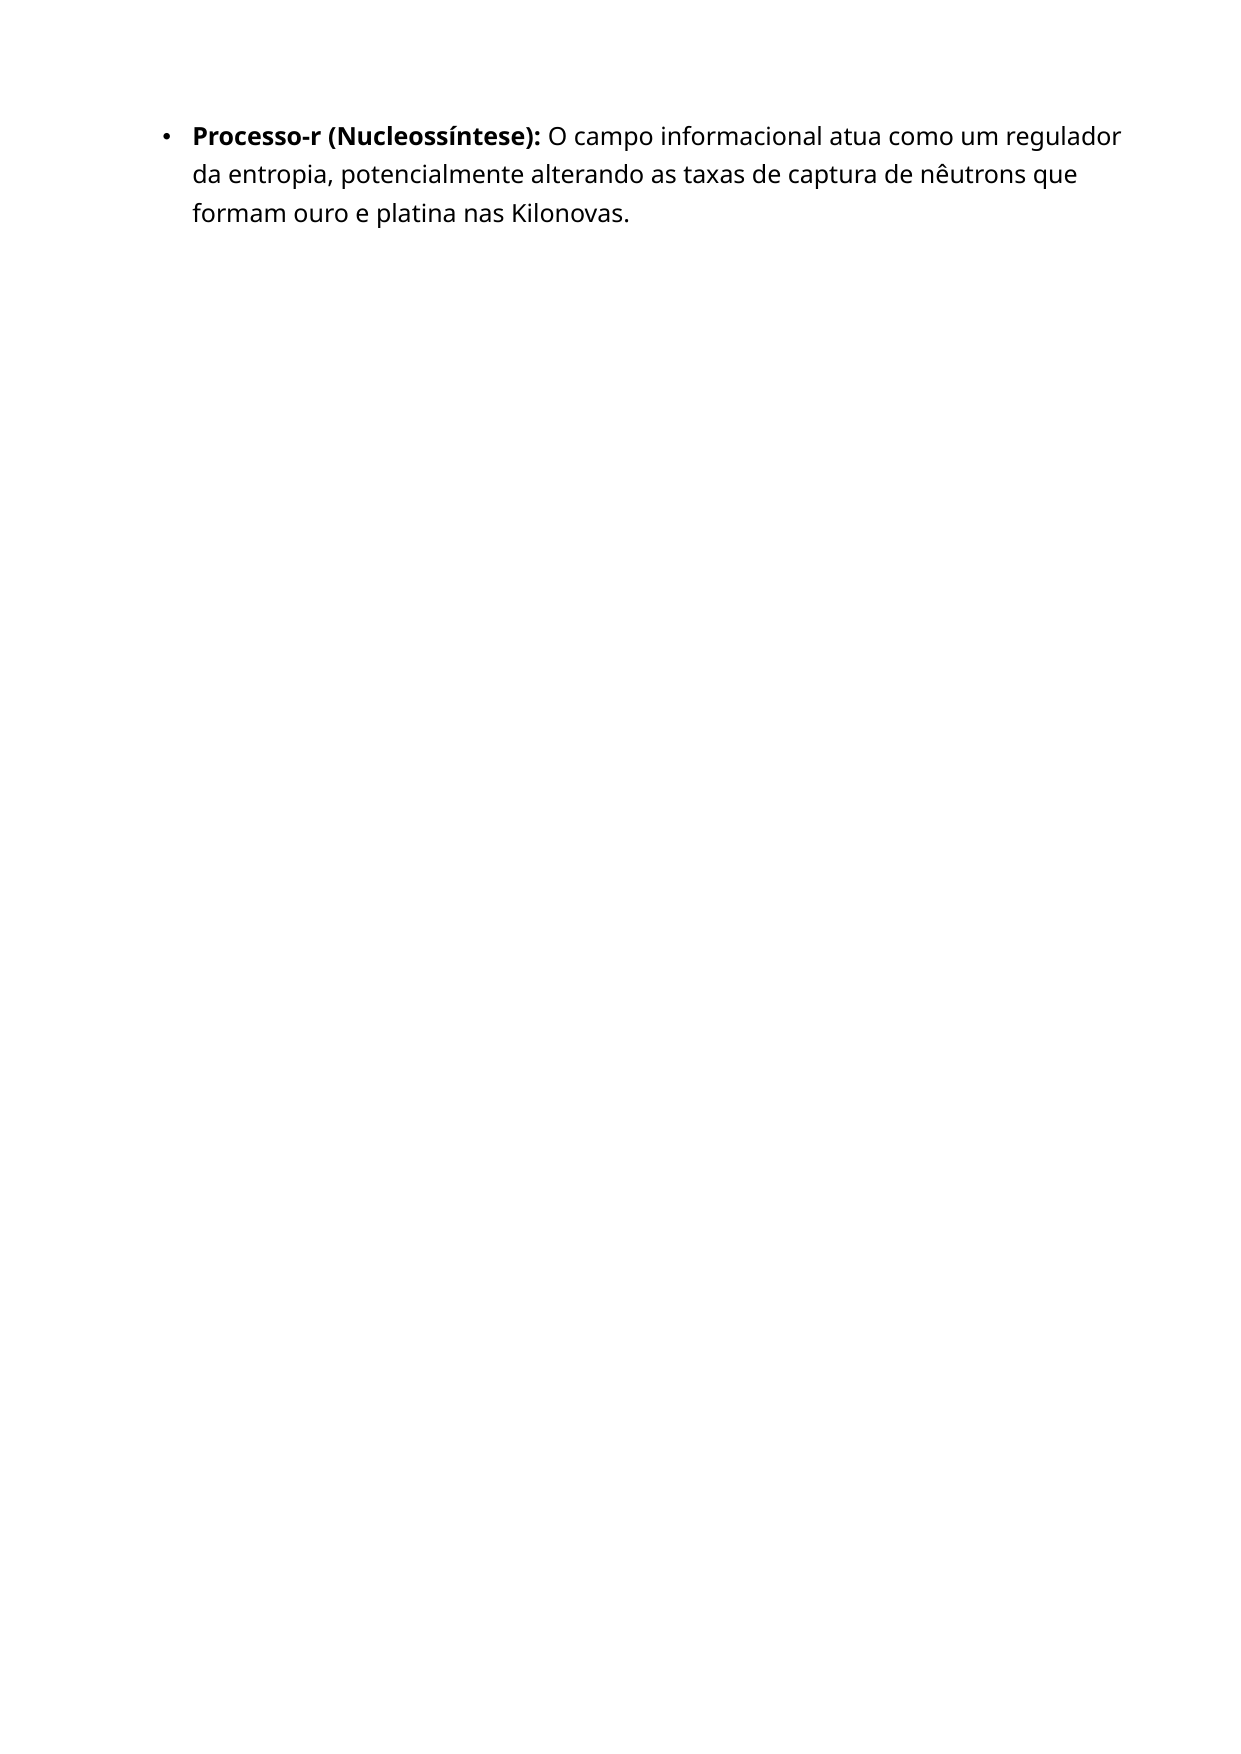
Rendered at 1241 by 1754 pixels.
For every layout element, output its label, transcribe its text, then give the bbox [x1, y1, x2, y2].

list Processo-r (Nucleossíntese): O campo informacional atua como um regulador da entropia, potencialmente alterando as taxas de captura de nêutrons que formam ouro e platina nas Kilonovas. [162, 118, 1122, 230]
